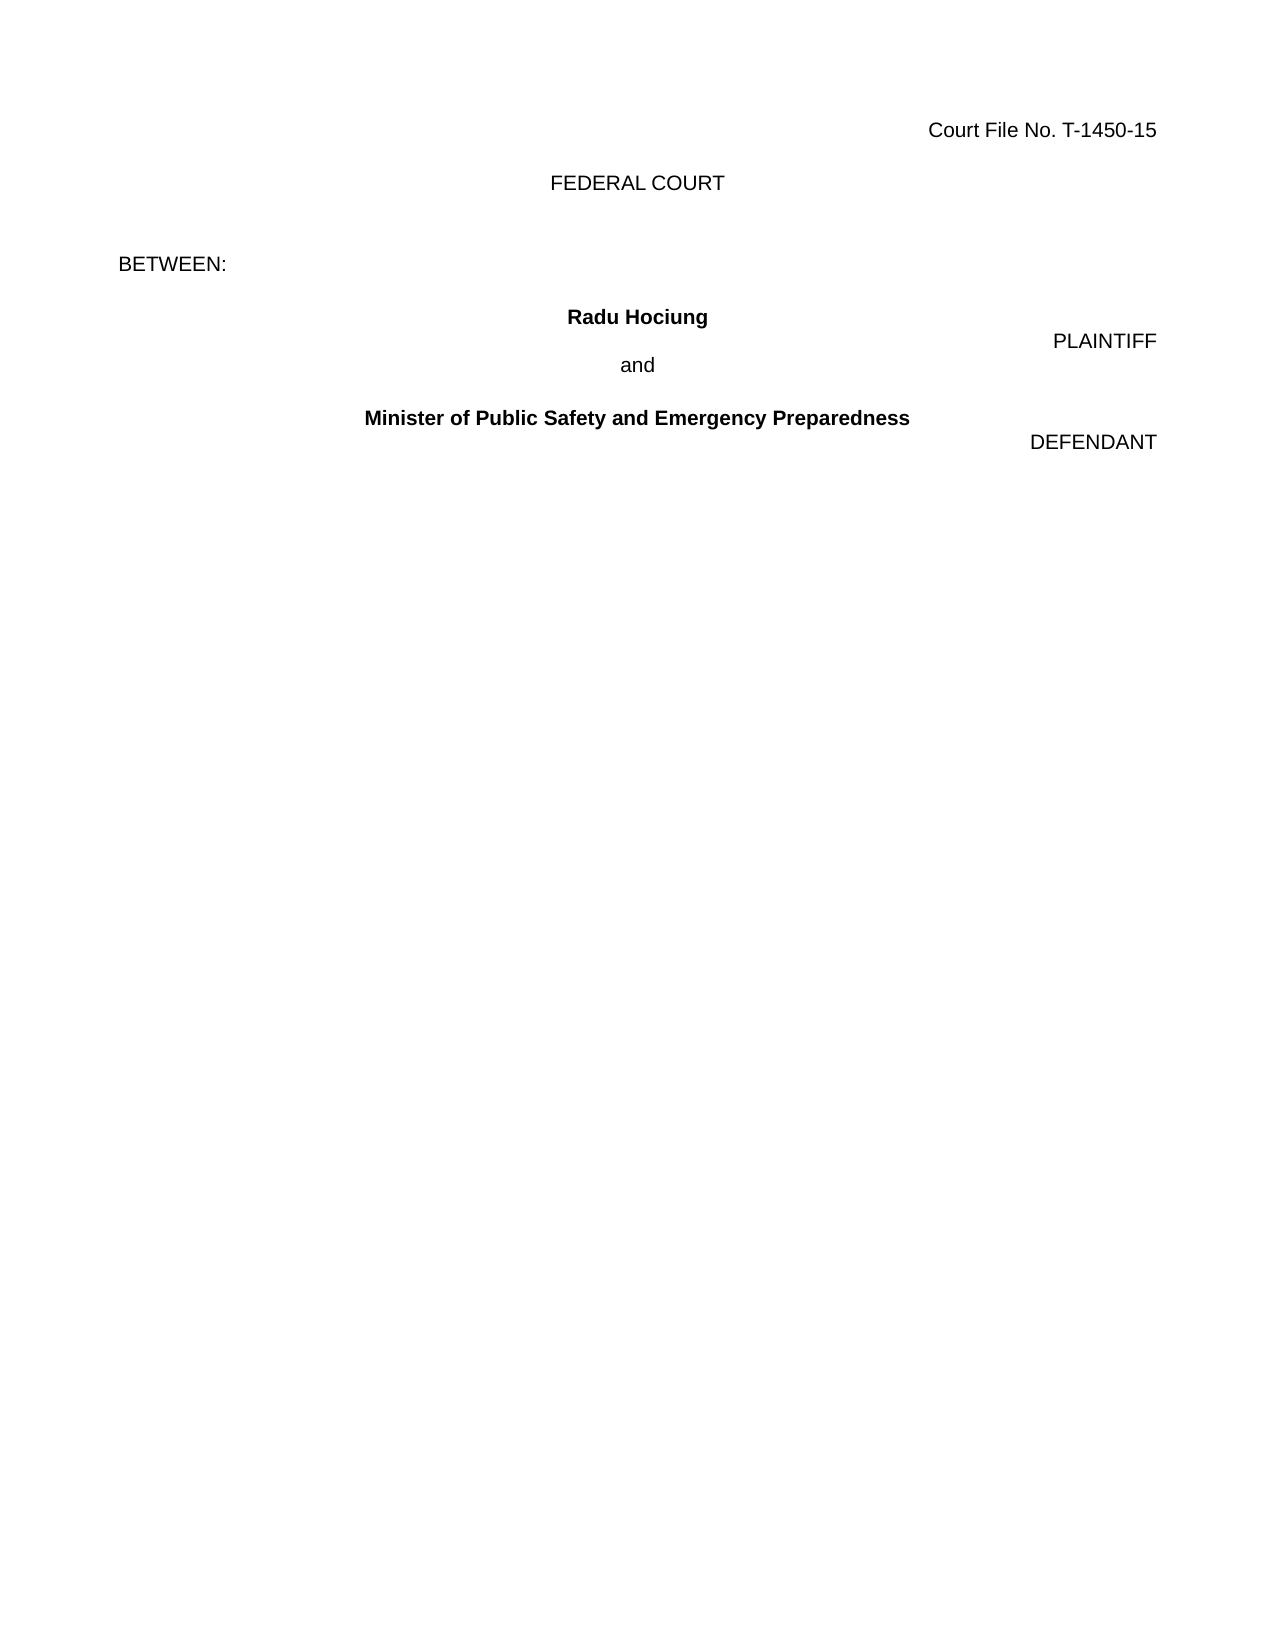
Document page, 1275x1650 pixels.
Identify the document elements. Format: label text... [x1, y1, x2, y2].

text BETWEEN: [118, 252, 1157, 276]
text PLAINTIFF [118, 329, 1157, 353]
text FEDERAL COURT [118, 171, 1157, 195]
text DEFENDANT [118, 429, 1157, 453]
text Radu Hociung [118, 305, 1157, 329]
text Court File No. T-1450-15 [118, 118, 1157, 142]
text and [118, 353, 1157, 377]
text Minister of Public Safety and Emergency Preparedness [118, 406, 1157, 429]
